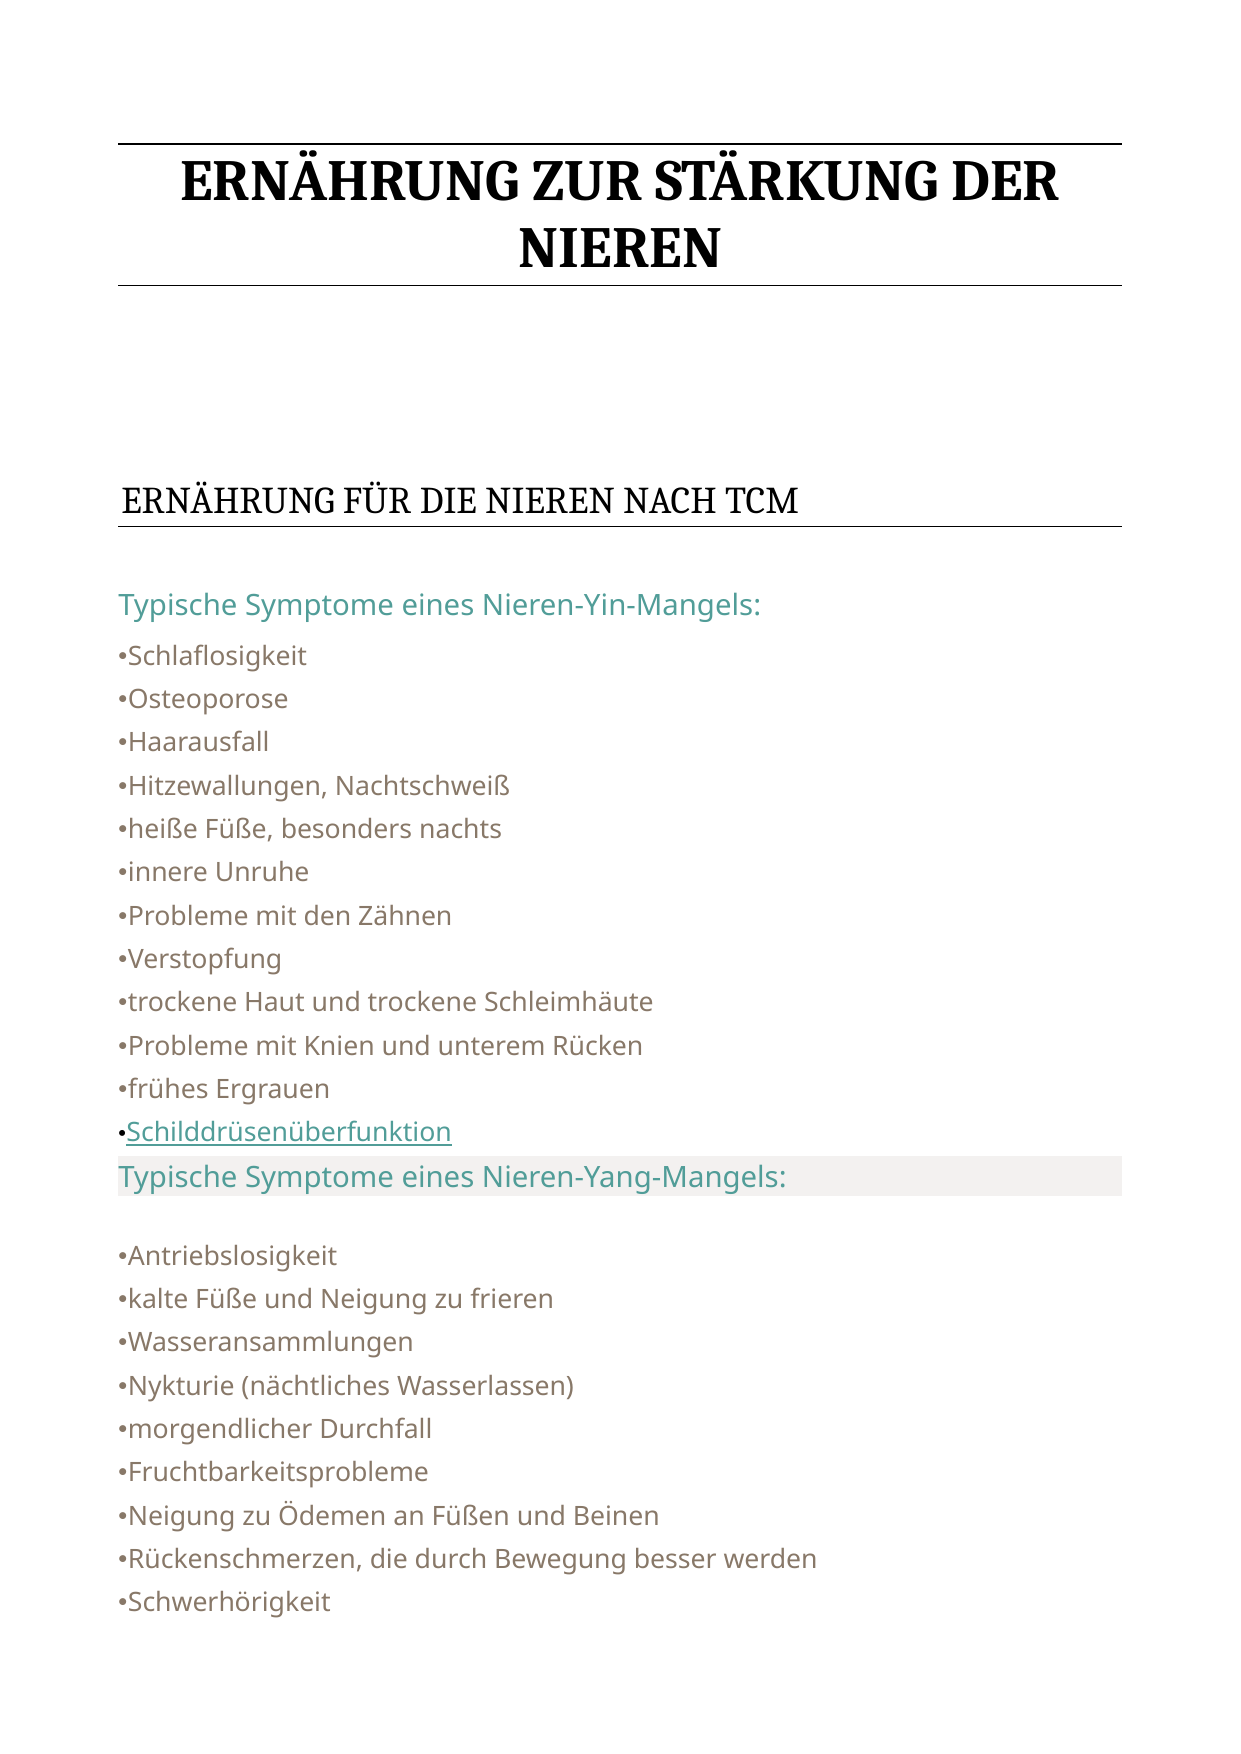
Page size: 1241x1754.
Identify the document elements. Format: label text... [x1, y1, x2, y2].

list Neigung zu Ödemen an Füßen und Beinen [118, 1496, 1122, 1533]
list Wasseransammlungen [118, 1323, 1122, 1359]
subtitle Typische Symptome eines Nieren-Yang-Mangels: [118, 1156, 1122, 1196]
list Schlaflosigkeit [118, 636, 1122, 673]
list Rückenschmerzen, die durch Bewegung besser werden [118, 1540, 1122, 1576]
title Ernährung zur Stärkung der Nieren [118, 145, 1122, 285]
list Fruchtbarkeitsprobleme [118, 1453, 1122, 1489]
list Probleme mit Knien und unterem Rücken [118, 1026, 1122, 1063]
list kalte Füße und Neigung zu frieren [118, 1280, 1122, 1316]
list Schilddrüsenüberfunktion [118, 1113, 1122, 1149]
list innere Unruhe [118, 853, 1122, 889]
list trockene Haut und trockene Schleimhäute [118, 983, 1122, 1019]
list heiße Füße, besonders nachts [118, 810, 1122, 846]
list Osteoporose [118, 680, 1122, 716]
list Verstopfung [118, 940, 1122, 976]
subtitle Typische Symptome eines Nieren-Yin-Mangels: [118, 584, 1122, 624]
list Hitzewallungen, Nachtschweiß [118, 766, 1122, 803]
list Probleme mit den Zähnen [118, 896, 1122, 933]
list frühes Ergrauen [118, 1070, 1122, 1106]
list Haarausfall [118, 723, 1122, 759]
list Schwerhörigkeit [118, 1583, 1122, 1619]
subtitle Ernährung für die Nieren nach TCM [118, 476, 1122, 526]
list Nykturie (nächtliches Wasserlassen) [118, 1366, 1122, 1403]
list morgendlicher Durchfall [118, 1410, 1122, 1446]
list Antriebslosigkeit [118, 1236, 1122, 1273]
